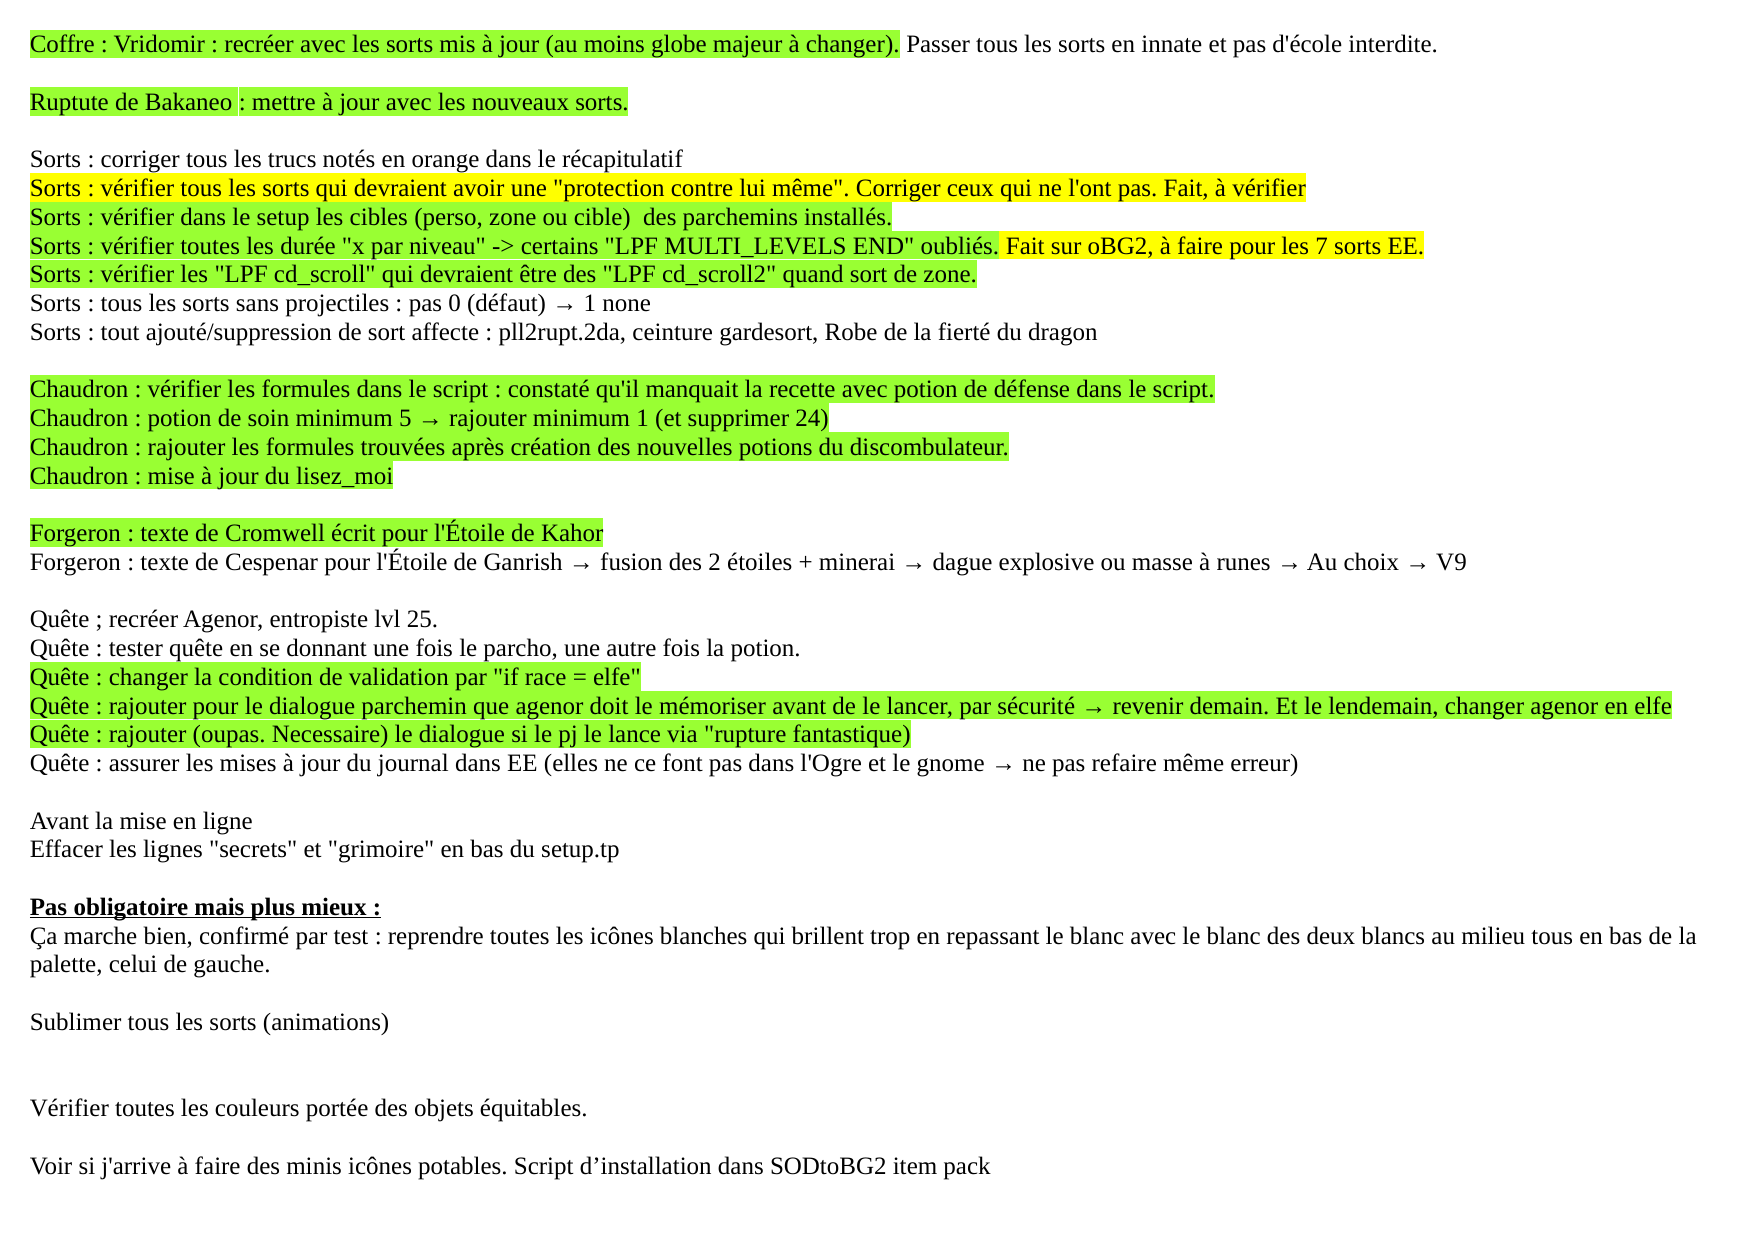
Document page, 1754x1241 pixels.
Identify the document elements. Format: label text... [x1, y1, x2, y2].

text Quête : rajouter (oupas. Necessaire) le dialogue si le pj le lance via "rupture fantastique) [29, 719, 1724, 748]
text Forgeron : texte de Cespenar pour l'Étoile de Ganrish → fusion des 2 étoiles + minerai → dague explosive ou masse à runes → Au choix → V9 [29, 547, 1724, 576]
text Quête : rajouter pour le dialogue parchemin que agenor doit le mémoriser avant de le lancer, par sécurité → revenir demain. Et le lendemain, changer agenor en elfe [29, 691, 1724, 719]
text Ruptute de Bakaneo : mettre à jour avec les nouveaux sorts. [29, 87, 1724, 116]
text Voir si j'arrive à faire des minis icônes potables. Script d’installation dans SODtoBG2 item pack [29, 1151, 1724, 1179]
text Ça marche bien, confirmé par test : reprendre toutes les icônes blanches qui brillent trop en repassant le blanc avec le blanc des deux blancs au milieu tous en bas de la palette, celui de gauche. [29, 921, 1724, 978]
text Sorts : vérifier toutes les durée "x par niveau" -> certains "LPF MULTI_LEVELS END" oubliés. Fait sur oBG2, à faire pour les 7 sorts EE. [29, 231, 1724, 259]
text Chaudron : vérifier les formules dans le script : constaté qu'il manquait la recette avec potion de défense dans le script. [29, 374, 1724, 403]
text Sorts : tous les sorts sans projectiles : pas 0 (défaut) → 1 none [29, 288, 1724, 317]
text Sorts : tout ajouté/suppression de sort affecte : pll2rupt.2da, ceinture gardesort, Robe de la fierté du dragon [29, 317, 1724, 346]
text Sorts : vérifier les "LPF cd_scroll" qui devraient être des "LPF cd_scroll2" quand sort de zone. [29, 259, 1724, 288]
text Vérifier toutes les couleurs portée des objets équitables. [29, 1093, 1724, 1122]
text Chaudron : potion de soin minimum 5 → rajouter minimum 1 (et supprimer 24) [29, 403, 1724, 432]
text Quête : tester quête en se donnant une fois le parcho, une autre fois la potion. [29, 633, 1724, 662]
text Sorts : vérifier tous les sorts qui devraient avoir une "protection contre lui même". Corriger ceux qui ne l'ont pas. Fait, à vérifier [29, 173, 1724, 202]
text Sorts : corriger tous les trucs notés en orange dans le récapitulatif [29, 144, 1724, 173]
text Coffre : Vridomir : recréer avec les sorts mis à jour (au moins globe majeur à changer). Passer tous les sorts en innate et pas d'école interdite. [29, 29, 1724, 58]
text Sublimer tous les sorts (animations) [29, 1007, 1724, 1036]
text Chaudron : rajouter les formules trouvées après création des nouvelles potions du discombulateur. [29, 432, 1724, 461]
text Quête : changer la condition de validation par "if race = elfe" [29, 662, 1724, 691]
text Sorts : vérifier dans le setup les cibles (perso, zone ou cible) des parchemins installés. [29, 202, 1724, 231]
text Chaudron : mise à jour du lisez_moi [29, 461, 1724, 489]
text Avant la mise en ligne [29, 806, 1724, 834]
text Pas obligatoire mais plus mieux : [29, 892, 1724, 921]
text Effacer les lignes "secrets" et "grimoire" en bas du setup.tp [29, 834, 1724, 863]
text Quête : assurer les mises à jour du journal dans EE (elles ne ce font pas dans l'Ogre et le gnome → ne pas refaire même erreur) [29, 748, 1724, 777]
text Quête ; recréer Agenor, entropiste lvl 25. [29, 604, 1724, 633]
text Forgeron : texte de Cromwell écrit pour l'Étoile de Kahor [29, 518, 1724, 547]
